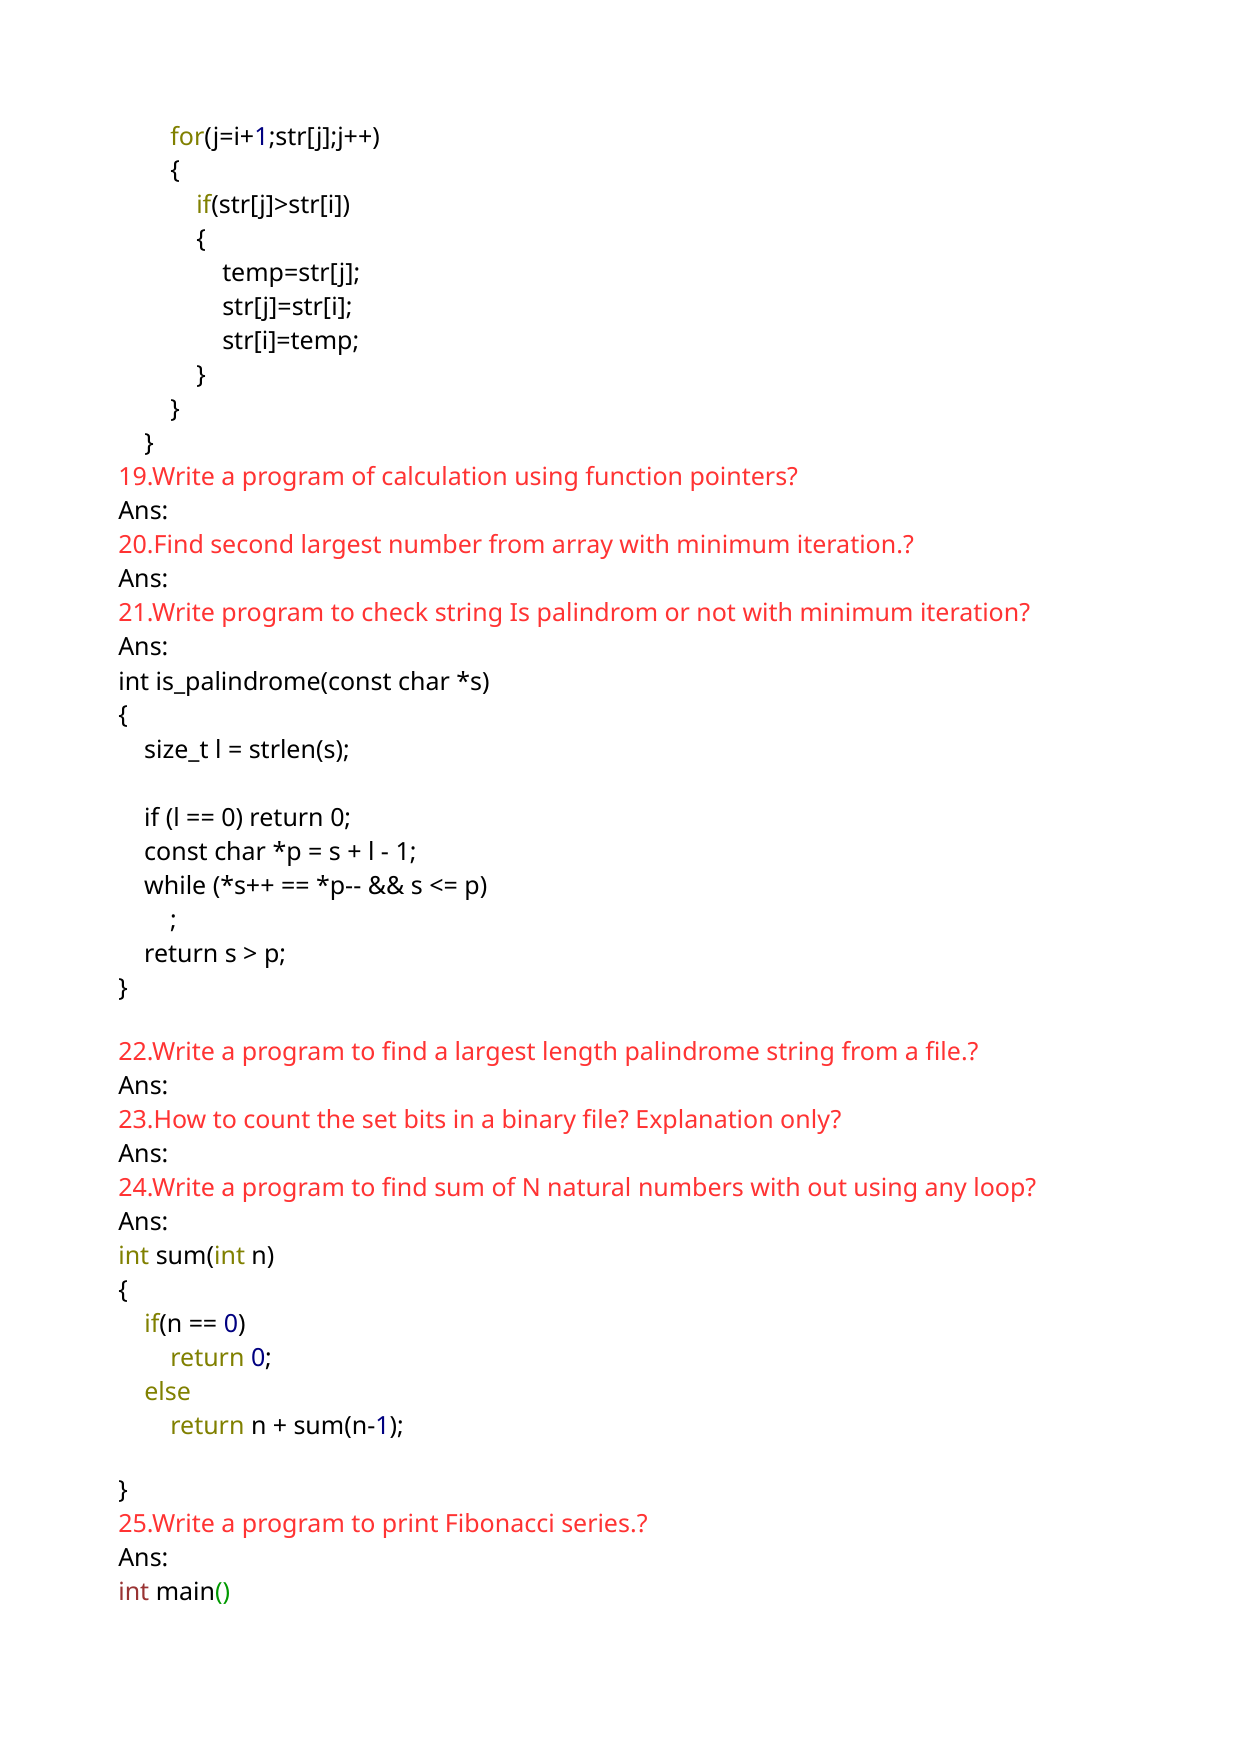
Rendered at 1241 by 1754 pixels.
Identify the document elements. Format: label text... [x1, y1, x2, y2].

text Ans: [118, 1539, 1122, 1574]
text Ans: [118, 629, 1122, 663]
text for(j=i+1;str[j];j++) [118, 118, 1122, 152]
text const char *p = s + l - 1; [118, 833, 1122, 867]
text str[j]=str[i]; [118, 288, 1122, 322]
text Ans: [118, 1067, 1122, 1101]
text { [118, 1272, 1122, 1306]
text return s > p; [118, 936, 1122, 970]
text 20.Find second largest number from array with minimum iteration.? [118, 527, 1122, 561]
text 25.Write a program to print Fibonacci series.? [118, 1506, 1122, 1539]
text } [118, 970, 1122, 1004]
text } [118, 1471, 1122, 1506]
text Ans: [118, 561, 1122, 595]
text 23.How to count the set bits in a binary file? Explanation only? [118, 1101, 1122, 1135]
text { [118, 152, 1122, 186]
text int sum(int n) [118, 1238, 1122, 1272]
text { [118, 220, 1122, 254]
text 24.Write a program to find sum of N natural numbers with out using any loop? [118, 1169, 1122, 1203]
text ; [118, 902, 1122, 936]
text else [118, 1374, 1122, 1408]
text str[i]=temp; [118, 322, 1122, 357]
text if (l == 0) return 0; [118, 799, 1122, 833]
text int main() [118, 1574, 1122, 1608]
text return n + sum(n-1); [118, 1408, 1122, 1442]
text 19.Write a program of calculation using function pointers? [118, 459, 1122, 493]
text } [118, 391, 1122, 425]
text while (*s++ == *p-- && s <= p) [118, 867, 1122, 902]
text 22.Write a program to find a largest length palindrome string from a file.? [118, 1033, 1122, 1067]
text Ans: [118, 493, 1122, 527]
text if(str[j]>str[i]) [118, 186, 1122, 220]
text Ans: [118, 1135, 1122, 1169]
text } [118, 357, 1122, 391]
text if(n == 0) [118, 1306, 1122, 1340]
text Ans: [118, 1203, 1122, 1238]
text return 0; [118, 1340, 1122, 1374]
text { [118, 697, 1122, 731]
text size_t l = strlen(s); [118, 731, 1122, 765]
text int is_palindrome(const char *s) [118, 663, 1122, 697]
text temp=str[j]; [118, 254, 1122, 288]
text 21.Write program to check string Is palindrom or not with minimum iteration? [118, 595, 1122, 629]
text } [118, 425, 1122, 459]
